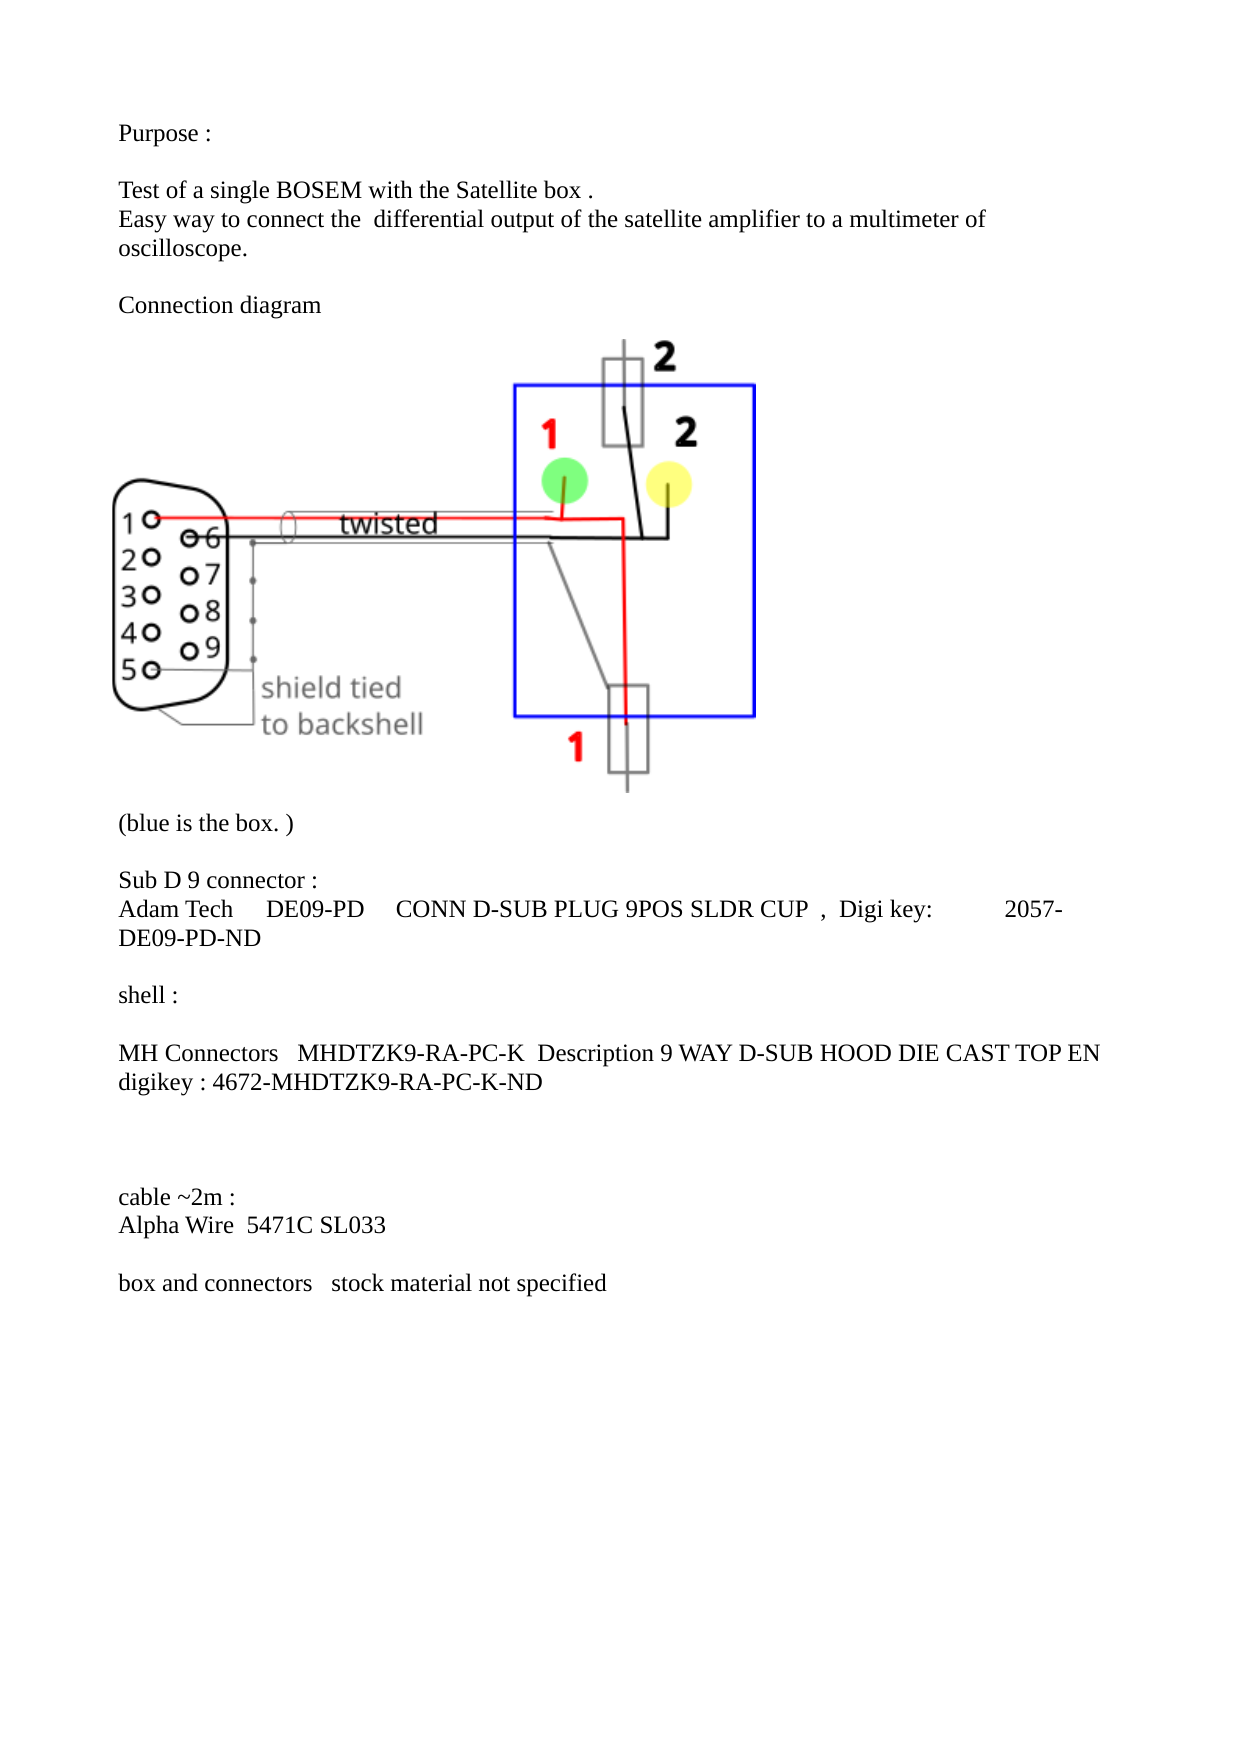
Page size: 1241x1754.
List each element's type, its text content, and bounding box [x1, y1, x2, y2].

text shell : [118, 981, 1122, 1009]
text Test of a single BOSEM with the Satellite box . [118, 176, 1122, 204]
text Adam Tech DE09-PD CONN D-SUB PLUG 9POS SLDR CUP , Digi key: 2057-DE09-PD-ND [118, 894, 1122, 952]
text Easy way to connect the differential output of the satellite amplifier to a multimeter of oscilloscope. [118, 204, 1122, 262]
text box and connectors stock material not specified [118, 1268, 1122, 1297]
text MH Connectors MHDTZK9-RA-PC-K Description 9 WAY D-SUB HOOD DIE CAST TOP EN [118, 1038, 1122, 1067]
text Connection diagram [118, 291, 1122, 319]
text Alpha Wire 5471C SL033 [118, 1211, 1122, 1239]
text cable ~2m : [118, 1182, 1122, 1211]
picture [112, 339, 756, 793]
text (blue is the box. ) [118, 808, 1122, 837]
text digikey : 4672-MHDTZK9-RA-PC-K-ND [118, 1067, 1122, 1096]
text Purpose : [118, 118, 1122, 147]
text Sub D 9 connector : [118, 866, 1122, 894]
